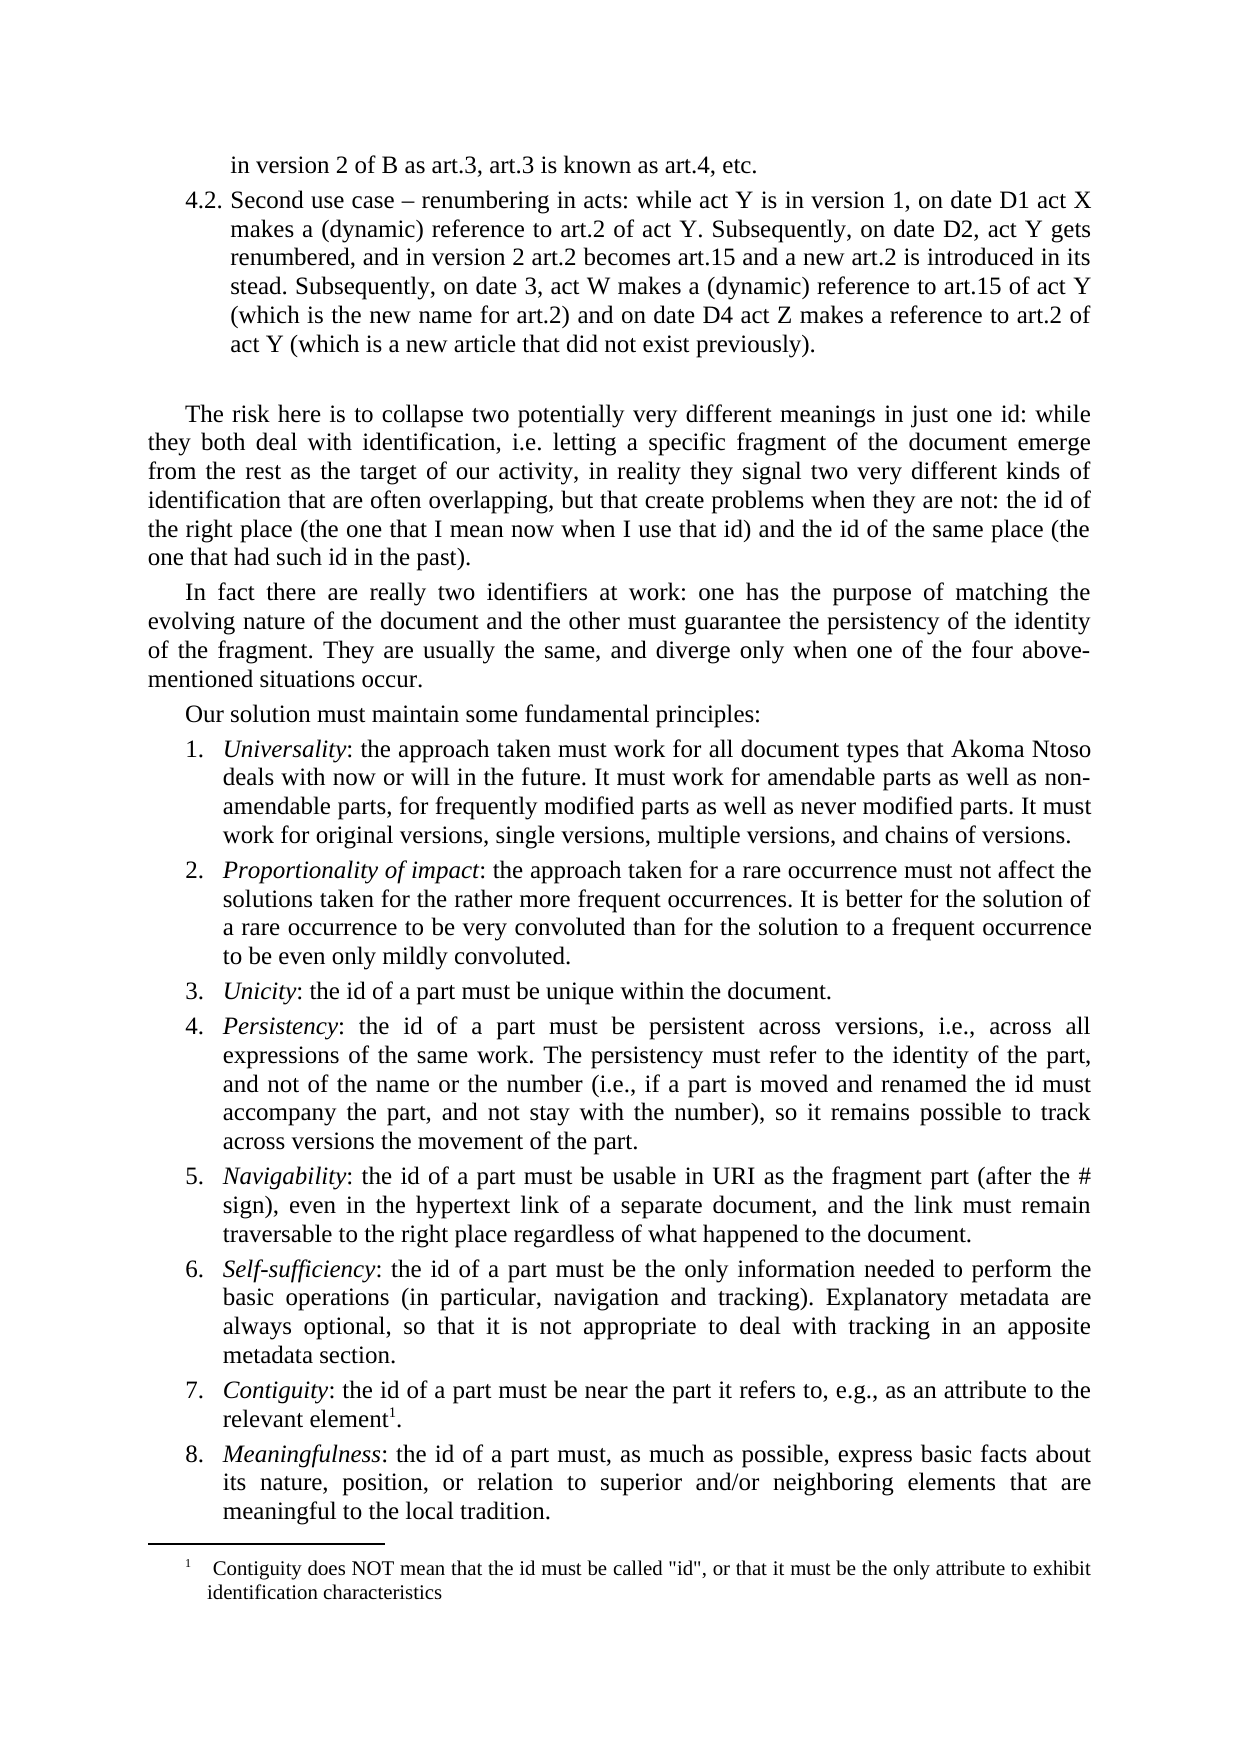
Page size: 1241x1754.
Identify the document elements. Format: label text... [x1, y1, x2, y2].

list Navigability: the id of a part must be usable in URI as the fragment part (after the # sign), even in the hypertext link of a separate document, and the link must remain traversable to the right place regardless of what happened to the document. [185, 1161, 1092, 1247]
list Second use case – renumbering in acts: while act Y is in version 1, on date D1 act X makes a (dynamic) reference to art.2 of act Y. Subsequently, on date D2, act Y gets renumbered, and in version 2 art.2 becomes art.15 and a new art.2 is introduced in its stead. Subsequently, on date 3, act W makes a (dynamic) reference to art.15 of act Y (which is the new name for art.2) and on date D4 act Z makes a reference to art.2 of act Y (which is a new article that did not exist previously). [185, 185, 1092, 357]
list Contiguity does NOT mean that the id must be called "id", or that it must be the only attribute to exhibit identification characteristics [185, 1556, 1092, 1604]
text In fact there are really two identifiers at work: one has the purpose of matching the evolving nature of the document and the other must guarantee the persistency of the identity of the fragment. They are usually the same, and diverge only when one of the four above-mentioned situations occur. [148, 577, 1092, 692]
list Contiguity: the id of a part must be near the part it refers to, e.g., as an attribute to the relevant element. [185, 1375, 1092, 1432]
text Our solution must maintain some fundamental principles: [148, 699, 1092, 727]
list Persistency: the id of a part must be persistent across versions, i.e., across all expressions of the same work. The persistency must refer to the identity of the part, and not of the name or the number (i.e., if a part is moved and renamed the id must accompany the part, and not stay with the number), so it remains possible to track across versions the movement of the part. [185, 1011, 1092, 1155]
text The risk here is to collapse two potentially very different meanings in just one id: while they both deal with identification, i.e. letting a specific fragment of the document emerge from the rest as the target of our activity, in reality they signal two very different kinds of identification that are often overlapping, but that create problems when they are not: the id of the right place (the one that I mean now when I use that id) and the id of the same place (the one that had such id in the past). [148, 399, 1092, 571]
list Unicity: the id of a part must be unique within the document. [185, 976, 1092, 1005]
list Self-sufficiency: the id of a part must be the only information needed to perform the basic operations (in particular, navigation and tracking). Explanatory metadata are always optional, so that it is not appropriate to deal with tracking in an apposite metadata section. [185, 1254, 1092, 1369]
list Universality: the approach taken must work for all document types that Akoma Ntoso deals with now or will in the future. It must work for amendable parts as well as non-amendable parts, for frequently modified parts as well as never modified parts. It must work for original versions, single versions, multiple versions, and chains of versions. [185, 734, 1092, 849]
list Meaningfulness: the id of a part must, as much as possible, express basic facts about its nature, position, or relation to superior and/or neighboring elements that are meaningful to the local tradition. [185, 1439, 1092, 1525]
list Proportionality of impact: the approach taken for a rare occurrence must not affect the solutions taken for the rather more frequent occurrences. It is better for the solution of a rare occurrence to be very convoluted than for the solution to a frequent occurrence to be even only mildly convoluted. [185, 855, 1092, 970]
list in version 2 of B as art.3, art.3 is known as art.4, etc. [185, 150, 1092, 179]
